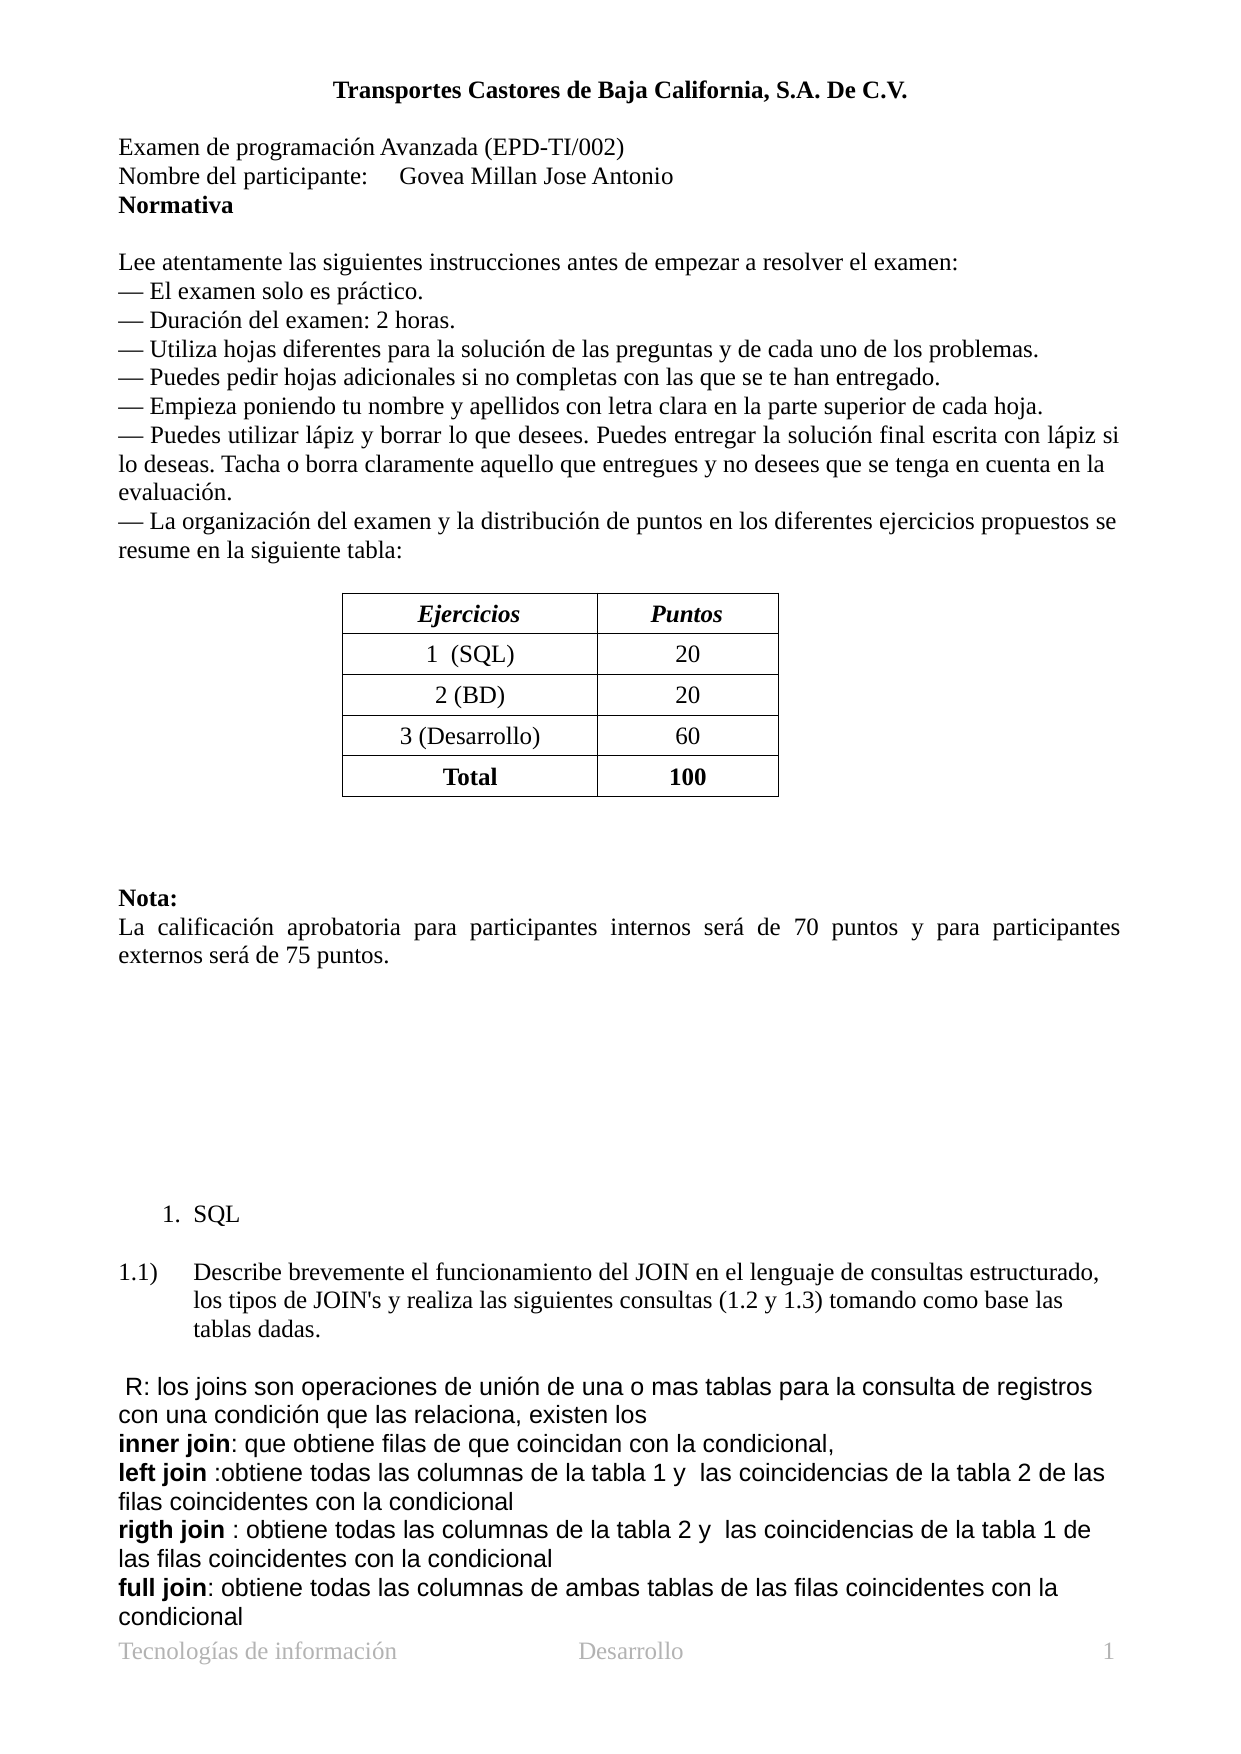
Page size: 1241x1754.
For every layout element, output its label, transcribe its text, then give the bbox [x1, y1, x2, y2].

text Nota: [118, 883, 1122, 912]
text evaluación. [118, 477, 1122, 506]
text R: los joins son operaciones de unión de una o mas tablas para la consulta de registros con una condición que las relaciona, existen los [118, 1372, 1122, 1429]
list SQL [156, 1199, 1122, 1228]
text — Utiliza hojas diferentes para la solución de las preguntas y de cada uno de los problemas. [118, 334, 1122, 362]
text Lee atentamente las siguientes instrucciones antes de empezar a resolver el examen: [118, 247, 1122, 276]
table_header Ejercicios [343, 594, 597, 633]
table_cell 3 (Desarrollo) [343, 716, 597, 755]
table_cell 1 (SQL) [343, 634, 597, 674]
text — La organización del examen y la distribución de puntos en los diferentes ejercicios propuestos se [118, 506, 1122, 535]
table_cell 20 [598, 634, 778, 674]
table_cell 60 [598, 716, 778, 755]
text — Puedes utilizar lápiz y borrar lo que desees. Puedes entregar la solución final escrita con lápiz si lo deseas. Tacha o borra claramente aquello que entregues y no desees que se tenga en cuenta en la [118, 420, 1122, 477]
text — Puedes pedir hojas adicionales si no completas con las que se te han entregado. [118, 362, 1122, 391]
text rigth join : obtiene todas las columnas de la tabla 2 y las coincidencias de la tabla 1 de las filas coincidentes con la condicional [118, 1515, 1122, 1573]
text full join: obtiene todas las columnas de ambas tablas de las filas coincidentes con la condicional [118, 1573, 1122, 1630]
text resume en la siguiente tabla: [118, 535, 1122, 564]
table_cell 20 [598, 675, 778, 715]
text — El examen solo es práctico. [118, 276, 1122, 305]
text — Empieza poniendo tu nombre y apellidos con letra clara en la parte superior de cada hoja. [118, 391, 1122, 420]
list Describe brevemente el funcionamiento del JOIN en el lenguaje de consultas estructurado, los tipos de JOIN's y realiza las siguientes consultas (1.2 y 1.3) tomando como base las tablas dadas. [118, 1257, 1122, 1343]
text — Duración del examen: 2 horas. [118, 305, 1122, 334]
table_header Puntos [598, 594, 778, 633]
table_cell Total [343, 756, 597, 796]
text inner join: que obtiene filas de que coincidan con la condicional, [118, 1429, 1122, 1458]
text left join :obtiene todas las columnas de la tabla 1 y las coincidencias de la tabla 2 de las filas coincidentes con la condicional [118, 1458, 1122, 1515]
table_cell 100 [598, 756, 778, 796]
table_cell 2 (BD) [343, 675, 597, 715]
text Normativa [118, 190, 1122, 219]
text La calificación aprobatoria para participantes internos será de 70 puntos y para participantes externos será de 75 puntos. [118, 912, 1122, 969]
